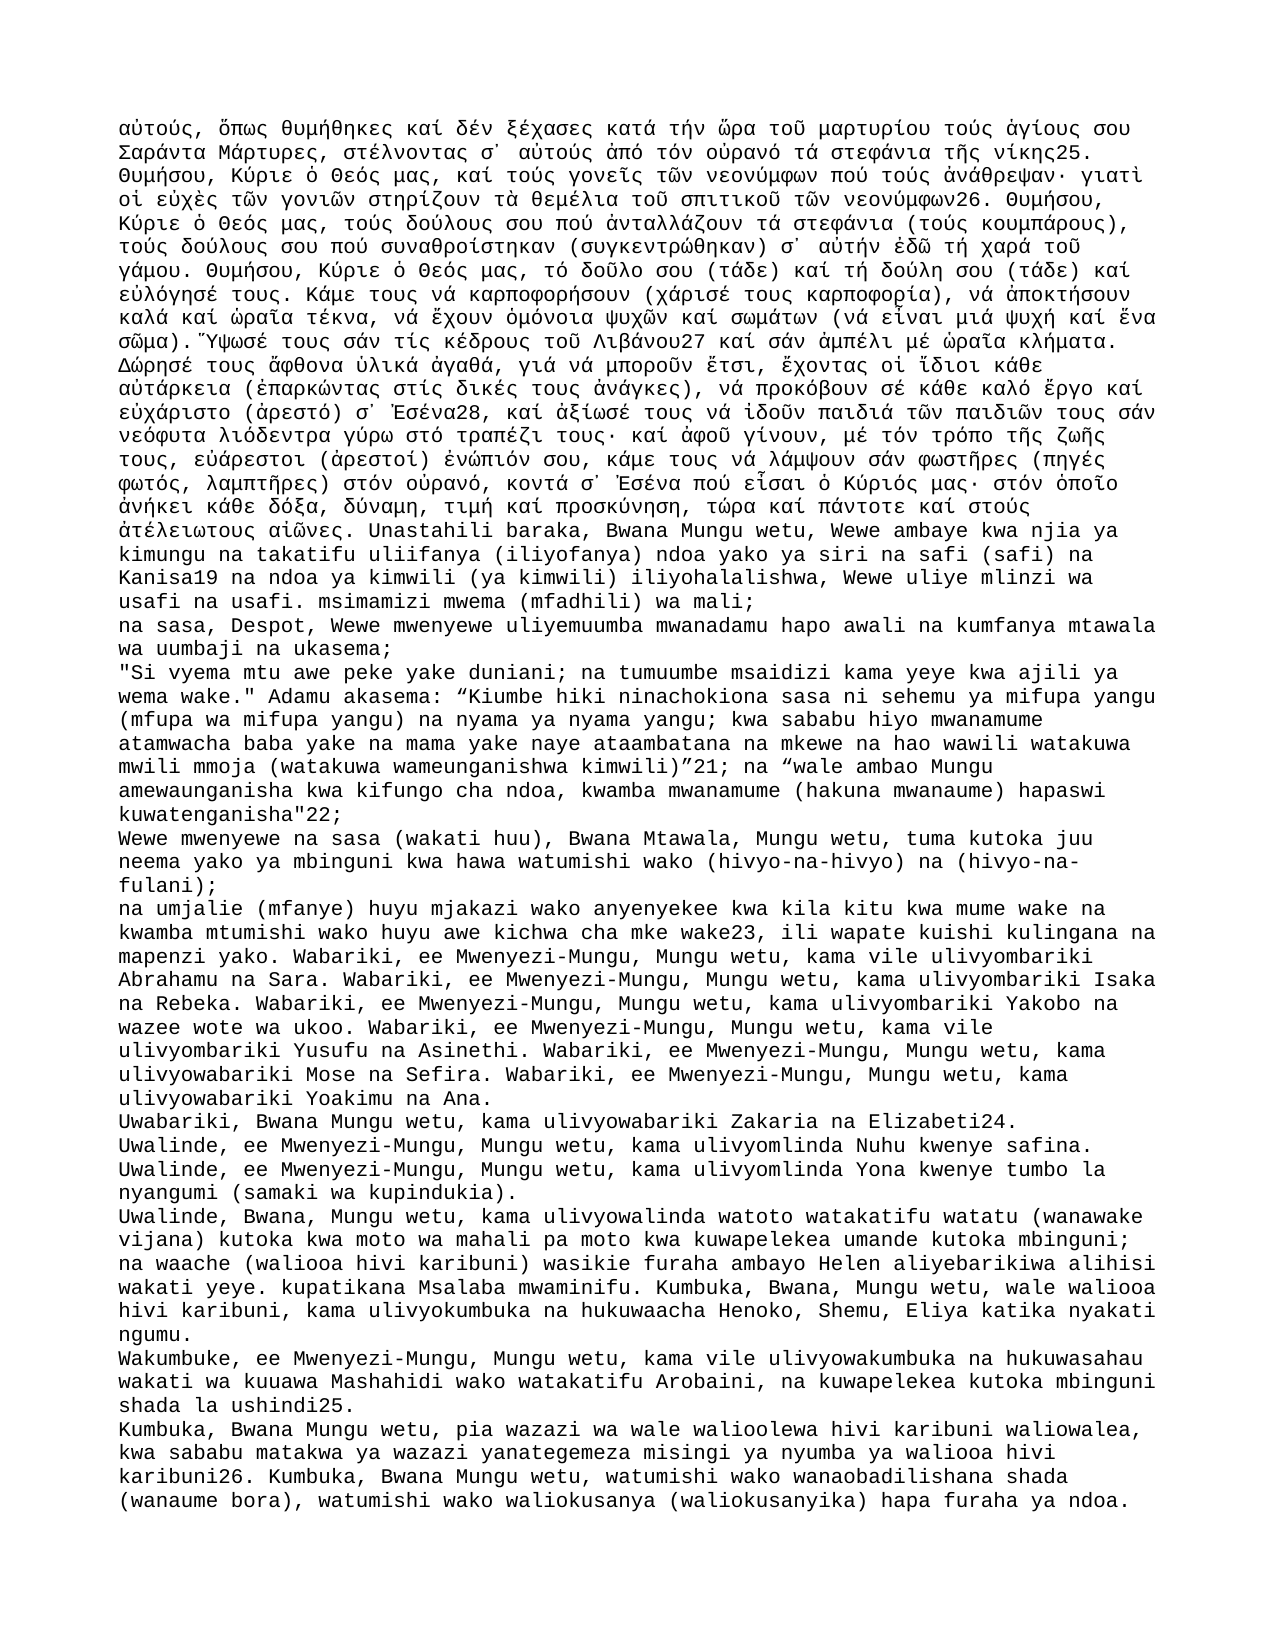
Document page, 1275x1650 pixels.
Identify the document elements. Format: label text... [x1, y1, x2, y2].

text Wakumbuke, ee Mwenyezi-Mungu, Mungu wetu, kama vile ulivyowakumbuka na hukuwasahau wakati wa kuuawa Mashahidi wako watakatifu Arobaini, na kuwapelekea kutoka mbinguni shada la ushindi25. [118, 1348, 1157, 1419]
text αὐτούς, ὅπως θυμήθηκες καί δέν ξέχασες κατά τήν ὥρα τοῦ μαρτυρίου τούς ἁγίους σου Σαράντα Μάρτυρες, στέλνοντας σ᾿ αὐτούς ἀπό τόν οὐρανό τά στεφάνια τῆς νίκης25. Θυμήσου, Κύριε ὁ Θεός μας, καί τούς γονεῖς τῶν νεονύμφων πού τούς ἀνάθρεψαν· γιατὶ οἱ εὐχὲς τῶν γονιῶν στηρίζουν τὰ θεμέλια τοῦ σπιτικοῦ τῶν νεονύμφων26. Θυμήσου, Κύριε ὁ Θεός μας, τούς δούλους σου πού ἀνταλλάζουν τά στεφάνια (τούς κουμπάρους), τούς δούλους σου πού συναθροίστηκαν (συγκεντρώθηκαν) σ᾿ αὐτήν ἐδῶ τή χαρά τοῦ γάμου. Θυμήσου, Κύριε ὁ Θεός μας, τό δοῦλο σου (τάδε) καί τή δούλη σου (τάδε) καί εὐλόγησέ τους. Κάμε τους νά καρποφορήσουν (χάρισέ τους καρποφορία), νά ἀποκτήσουν καλά καί ὡραῖα τέκνα, νά ἔχουν ὁμόνοια ψυχῶν καί σωμάτων (νά εἶναι μιά ψυχή καί ἕνα σῶμα). Ὕψωσέ τους σάν τίς κέδρους τοῦ Λιβάνου27 καί σάν ἀμπέλι μέ ὡραῖα κλήματα. Δώρησέ τους ἄφθονα ὑλικά ἀγαθά, γιά νά μποροῦν ἔτσι, ἔχοντας οἱ ἴδιοι κάθε αὐτάρκεια (ἐπαρκώντας στίς δικές τους ἀνάγκες), νά προκόβουν σέ κάθε καλό ἔργο καί εὐχάριστο (ἀρεστό) σ᾿ Ἐσένα28, καί ἀξίωσέ τους νά ἰδοῦν παιδιά τῶν παιδιῶν τους σάν νεόφυτα λιόδεντρα γύρω στό τραπέζι τους· καί ἀφοῦ γίνουν, μέ τόν τρόπο τῆς ζωῆς τους, εὐάρεστοι (ἀρεστοί) ἐνώπιόν σου, κάμε τους νά λάμψουν σάν φωστῆρες (πηγές φωτός, λαμπτῆρες) στόν οὐρανό, κοντά σ᾿ Ἐσένα πού εἶσαι ὁ Κύριός μας· στόν ὁποῖο ἀνήκει κάθε δόξα, δύναμη, τιμή καί προσκύνηση, τώρα καί πάντοτε καί στούς ἀτέλειωτους αἰῶνες. Unastahili baraka, Bwana Mungu wetu, Wewe ambaye kwa njia ya kimungu na takatifu uliifanya (iliyofanya) ndoa yako ya siri na safi (safi) na Kanisa19 na ndoa ya kimwili (ya kimwili) iliyohalalishwa, Wewe uliye mlinzi wa usafi na usafi. msimamizi mwema (mfadhili) wa mali; [118, 118, 1157, 615]
text Uwalinde, Bwana, Mungu wetu, kama ulivyowalinda watoto watakatifu watatu (wanawake vijana) kutoka kwa moto wa mahali pa moto kwa kuwapelekea umande kutoka mbinguni; na waache (waliooa hivi karibuni) wasikie furaha ambayo Helen aliyebarikiwa alihisi wakati yeye. kupatikana Msalaba mwaminifu. Kumbuka, Bwana, Mungu wetu, wale waliooa hivi karibuni, kama ulivyokumbuka na hukuwaacha Henoko, Shemu, Eliya katika nyakati ngumu. [118, 1206, 1157, 1348]
text Wewe mwenyewe na sasa (wakati huu), Bwana Mtawala, Mungu wetu, tuma kutoka juu neema yako ya mbinguni kwa hawa watumishi wako (hivyo-na-hivyo) na (hivyo-na-fulani); [118, 827, 1157, 898]
text na umjalie (mfanye) huyu mjakazi wako anyenyekee kwa kila kitu kwa mume wake na kwamba mtumishi wako huyu awe kichwa cha mke wake23, ili wapate kuishi kulingana na mapenzi yako. Wabariki, ee Mwenyezi-Mungu, Mungu wetu, kama vile ulivyombariki Abrahamu na Sara. Wabariki, ee Mwenyezi-Mungu, Mungu wetu, kama ulivyombariki Isaka na Rebeka. Wabariki, ee Mwenyezi-Mungu, Mungu wetu, kama ulivyombariki Yakobo na wazee wote wa ukoo. Wabariki, ee Mwenyezi-Mungu, Mungu wetu, kama vile ulivyombariki Yusufu na Asinethi. Wabariki, ee Mwenyezi-Mungu, Mungu wetu, kama ulivyowabariki Mose na Sefira. Wabariki, ee Mwenyezi-Mungu, Mungu wetu, kama ulivyowabariki Yoakimu na Ana. [118, 898, 1157, 1111]
text "Si vyema mtu awe peke yake duniani; na tumuumbe msaidizi kama yeye kwa ajili ya wema wake." Adamu akasema: “Kiumbe hiki ninachokiona sasa ni sehemu ya mifupa yangu (mfupa wa mifupa yangu) na nyama ya nyama yangu; kwa sababu hiyo mwanamume atamwacha baba yake na mama yake naye ataambatana na mkewe na hao wawili watakuwa mwili mmoja (watakuwa wameunganishwa kimwili)”21; na “wale ambao Mungu amewaunganisha kwa kifungo cha ndoa, kwamba mwanamume (hakuna mwanaume) hapaswi kuwatenganisha"22; [118, 662, 1157, 827]
text Uwabariki, Bwana Mungu wetu, kama ulivyowabariki Zakaria na Elizabeti24. [118, 1111, 1157, 1135]
text na sasa, Despot, Wewe mwenyewe uliyemuumba mwanadamu hapo awali na kumfanya mtawala wa uumbaji na ukasema; [118, 615, 1157, 662]
text Kumbuka, Bwana Mungu wetu, pia wazazi wa wale walioolewa hivi karibuni waliowalea, kwa sababu matakwa ya wazazi yanategemeza misingi ya nyumba ya waliooa hivi karibuni26. Kumbuka, Bwana Mungu wetu, watumishi wako wanaobadilishana shada (wanaume bora), watumishi wako waliokusanya (waliokusanyika) hapa furaha ya ndoa. [118, 1419, 1157, 1513]
text Uwalinde, ee Mwenyezi-Mungu, Mungu wetu, kama ulivyomlinda Nuhu kwenye safina. Uwalinde, ee Mwenyezi-Mungu, Mungu wetu, kama ulivyomlinda Yona kwenye tumbo la nyangumi (samaki wa kupindukia). [118, 1135, 1157, 1206]
